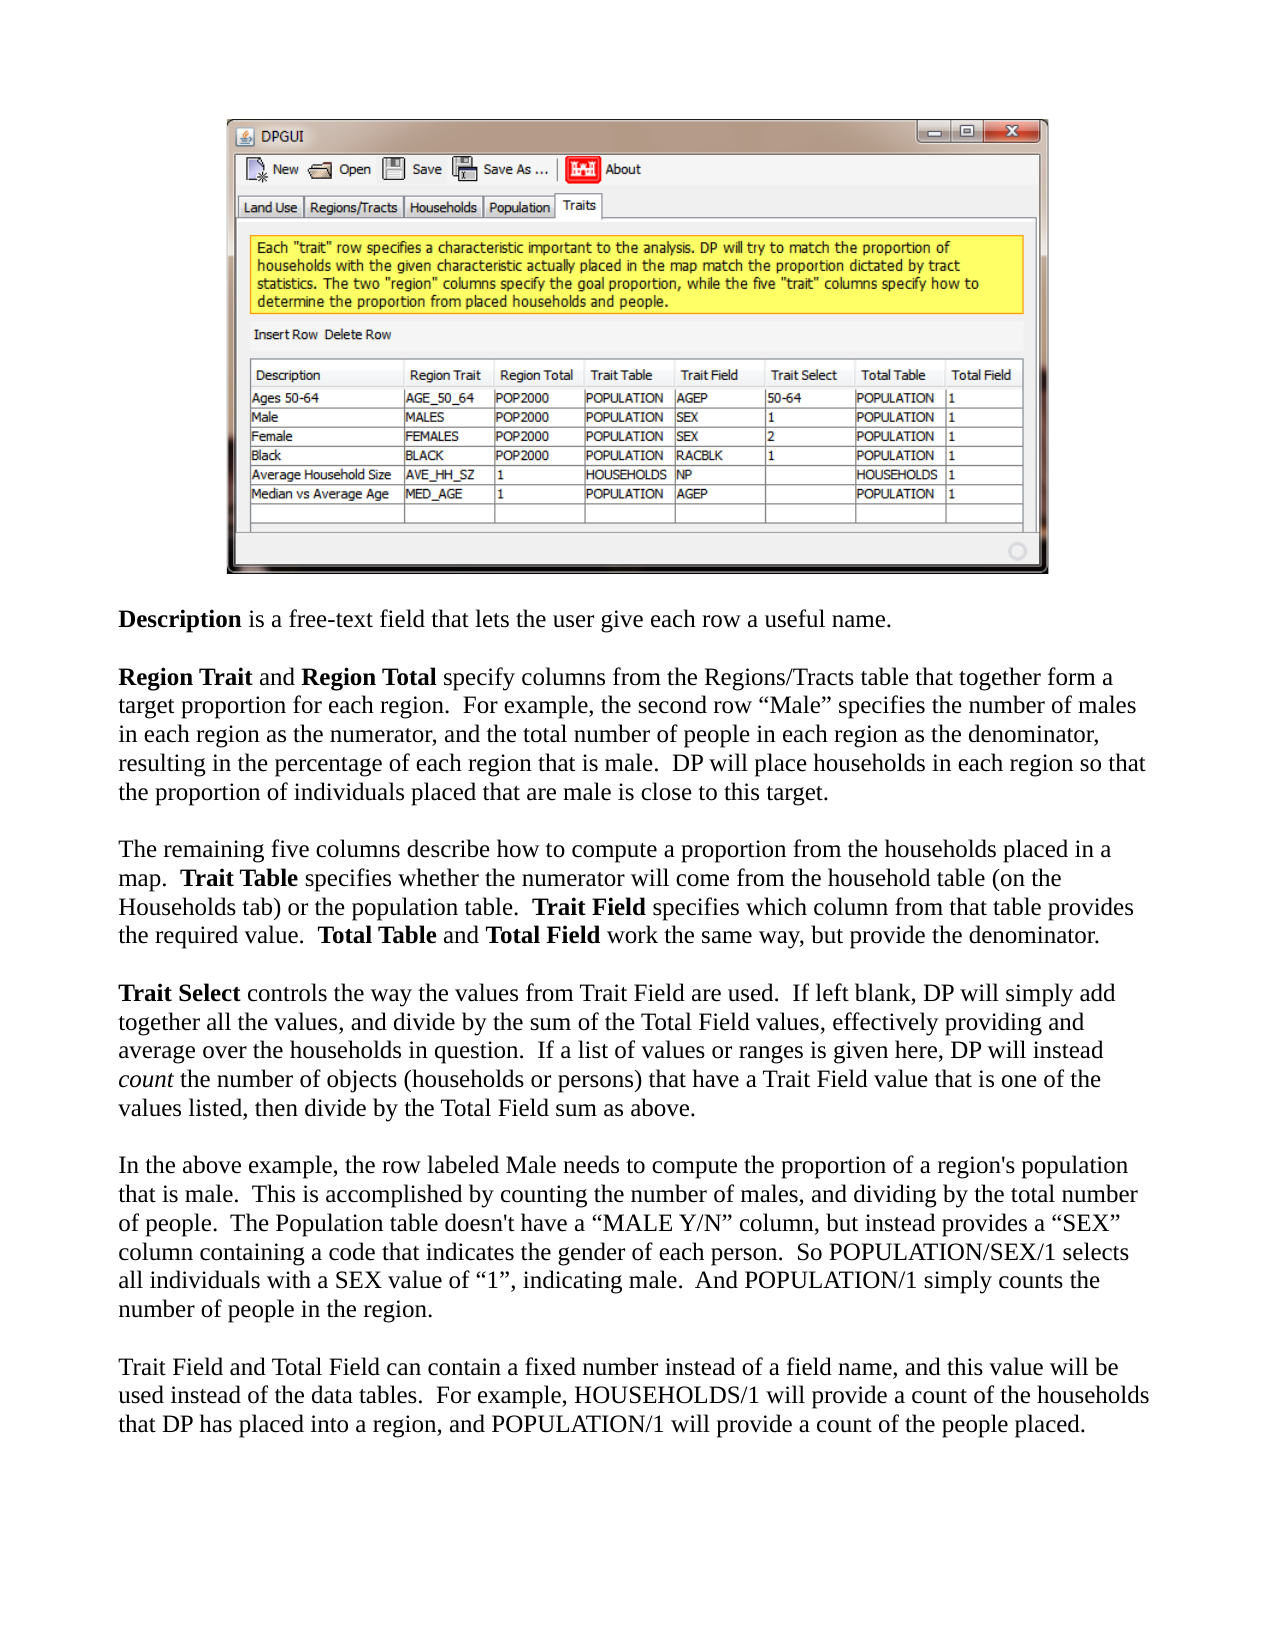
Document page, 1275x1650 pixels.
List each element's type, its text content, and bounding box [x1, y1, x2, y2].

text Trait Field and Total Field can contain a fixed number instead of a field name, and this value will be used instead of the data tables. For example, HOUSEHOLDS/1 will provide a count of the households that DP has placed into a region, and POPULATION/1 will provide a count of the people placed. [118, 1352, 1157, 1438]
text In the above example, the row labeled Male needs to compute the proportion of a region's population that is male. This is accomplished by counting the number of males, and dividing by the total number of people. The Population table doesn't have a “MALE Y/N” column, but instead provides a “SEX” column containing a code that indicates the gender of each person. So POPULATION/SEX/1 selects all individuals with a SEX value of “1”, indicating male. And POPULATION/1 simply counts the number of people in the region. [118, 1150, 1157, 1323]
picture [226, 119, 1049, 574]
text Region Trait and Region Total specify columns from the Regions/Tracts table that together form a target proportion for each region. For example, the second row “Male” specifies the number of males in each region as the numerator, and the total number of people in each region as the denominator, resulting in the percentage of each region that is male. DP will place households in each region so that the proportion of individuals placed that are male is close to this target. [118, 662, 1157, 805]
text Trait Select controls the way the values from Trait Field are used. If left blank, DP will simply add together all the values, and divide by the sum of the Total Field values, effectively providing and average over the households in question. If a list of values or ranges is given here, DP will instead count the number of objects (households or persons) that have a Trait Field value that is one of the values listed, then divide by the Total Field sum as above. [118, 978, 1157, 1122]
text Description is a free-text field that lets the user give each row a useful name. [118, 604, 1157, 633]
text The remaining five columns describe how to compute a proportion from the households placed in a map. Trait Table specifies whether the numerator will come from the household table (on the Households tab) or the population table. Trait Field specifies which column from that table provides the required value. Total Table and Total Field work the same way, but provide the denominator. [118, 834, 1157, 949]
